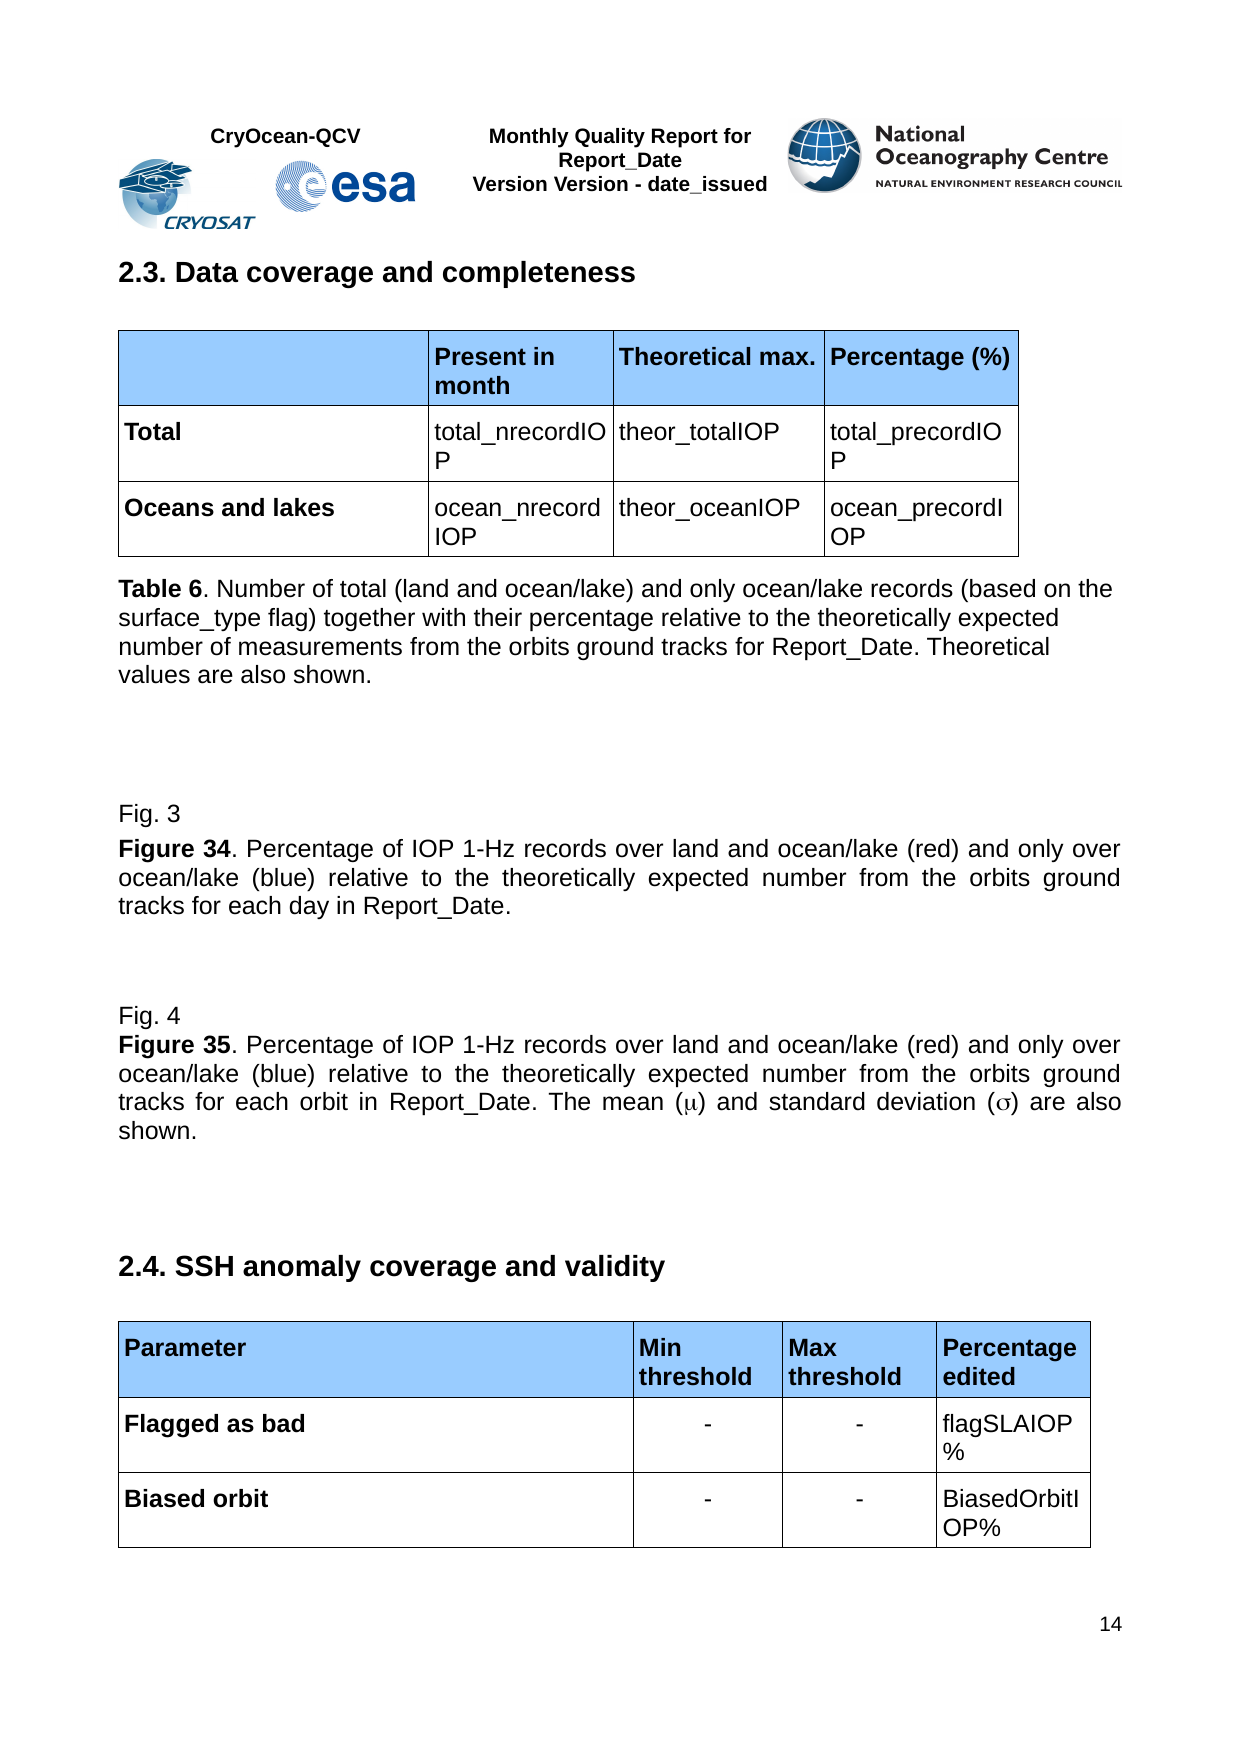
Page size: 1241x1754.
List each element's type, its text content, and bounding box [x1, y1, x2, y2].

text 2.3. Data coverage and completeness [118, 255, 1122, 289]
table_cell ocean_nrecordIOP [429, 482, 613, 556]
text Fig. 4 [118, 1001, 1122, 1030]
table_cell flagSLAIOP% [937, 1398, 1090, 1472]
table_header Percentage edited [937, 1322, 1090, 1397]
table_cell Total [119, 406, 428, 481]
table_header Parameter [119, 1322, 633, 1397]
text Fig. 3 [118, 799, 1122, 828]
table_cell - [634, 1398, 782, 1472]
table_header Present in month [429, 331, 613, 405]
table_cell Oceans and lakes [119, 482, 428, 556]
table_cell Biased orbit [119, 1473, 633, 1547]
picture [275, 159, 416, 212]
table_header Max threshold [783, 1322, 936, 1397]
text Figure 35. Percentage of IOP 1-Hz records over land and ocean/lake (red) and only over ocean/lake (blue) relative to the theoretically expected number from the orbits ground tracks for each orbit in Report_Date. The mean (μ) and standard deviation (σ) are also shown. [118, 1030, 1122, 1145]
table_header [119, 331, 428, 405]
table_cell total_precordIOP [825, 406, 1018, 481]
text Table 6. Number of total (land and ocean/lake) and only ocean/lake records (based on the surface_type flag) together with their percentage relative to the theoretically expected number of measurements from the orbits ground tracks for Report_Date. Theoretical values are also shown. [118, 574, 1122, 689]
table_header Min threshold [634, 1322, 782, 1397]
table_cell Flagged as bad [119, 1398, 633, 1472]
table_cell - [783, 1473, 936, 1547]
table_cell theor_totalIOP [614, 406, 824, 481]
table_header Theoretical max. [614, 331, 824, 405]
table_cell BiasedOrbitIOP% [937, 1473, 1090, 1547]
table_cell - [634, 1473, 782, 1547]
table_cell ocean_precordIOP [825, 482, 1018, 556]
picture [118, 159, 256, 229]
table_cell total_nrecordIOP [429, 406, 613, 481]
text Figure 34. Percentage of IOP 1-Hz records over land and ocean/lake (red) and only over ocean/lake (blue) relative to the theoretically expected number from the orbits ground tracks for each day in Report_Date. [118, 834, 1122, 920]
table_cell theor_oceanIOP [614, 482, 824, 556]
text 2.4. SSH anomaly coverage and validity [118, 1249, 1122, 1282]
table_cell - [783, 1398, 936, 1472]
table_header Percentage (%) [825, 331, 1018, 405]
picture [787, 118, 1123, 193]
